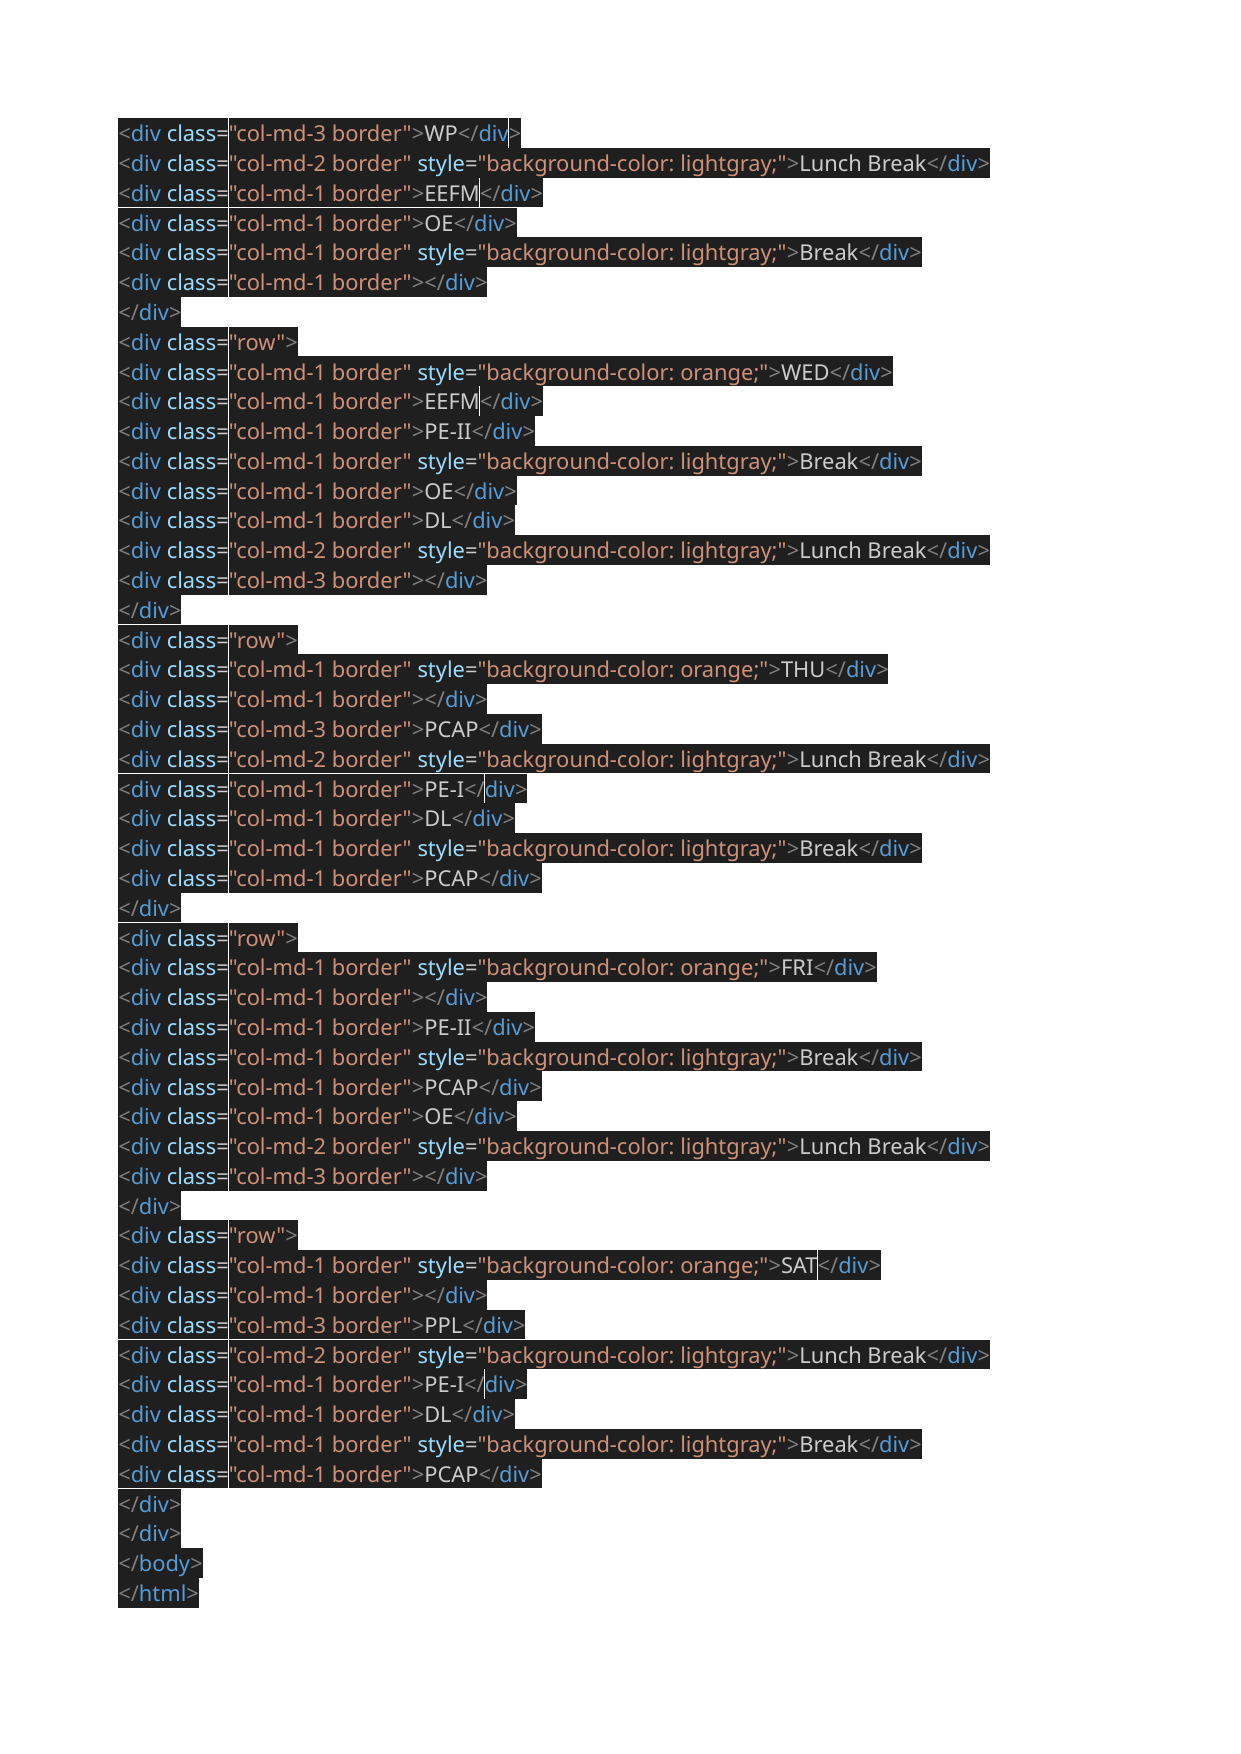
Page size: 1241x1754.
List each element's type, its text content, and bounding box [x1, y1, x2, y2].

text <div class="col-md-1 border">PE-I</div> [118, 773, 1122, 803]
text </div> [118, 1518, 1122, 1548]
text </div> [118, 893, 1122, 922]
text <div class="row"> [118, 922, 1122, 952]
text <div class="col-md-1 border">OE</div> [118, 1101, 1122, 1131]
text <div class="col-md-1 border"></div> [118, 684, 1122, 714]
text <div class="col-md-2 border" style="background-color: lightgray;">Lunch Break</div> [118, 1131, 1122, 1161]
text <div class="col-md-1 border">OE</div> [118, 476, 1122, 505]
text <div class="col-md-2 border" style="background-color: lightgray;">Lunch Break</div> [118, 1339, 1122, 1369]
text <div class="col-md-1 border" style="background-color: lightgray;">Break</div> [118, 833, 1122, 863]
text <div class="row"> [118, 1220, 1122, 1250]
text <div class="col-md-1 border" style="background-color: orange;">FRI</div> [118, 952, 1122, 982]
text <div class="col-md-1 border" style="background-color: lightgray;">Break</div> [118, 446, 1122, 476]
text <div class="col-md-1 border">PE-II</div> [118, 1012, 1122, 1042]
text <div class="col-md-3 border">PCAP</div> [118, 714, 1122, 744]
text <div class="col-md-1 border">OE</div> [118, 207, 1122, 237]
text </html> [118, 1578, 1122, 1608]
text <div class="col-md-1 border">PCAP</div> [118, 863, 1122, 893]
text <div class="col-md-1 border" style="background-color: orange;">THU</div> [118, 654, 1122, 684]
text </div> [118, 1191, 1122, 1220]
text <div class="col-md-1 border">PE-II</div> [118, 416, 1122, 446]
text <div class="col-md-1 border" style="background-color: lightgray;">Break</div> [118, 237, 1122, 267]
text <div class="row"> [118, 327, 1122, 356]
text </div> [118, 297, 1122, 327]
text <div class="col-md-1 border"></div> [118, 267, 1122, 297]
text <div class="col-md-1 border" style="background-color: lightgray;">Break</div> [118, 1429, 1122, 1459]
text <div class="col-md-2 border" style="background-color: lightgray;">Lunch Break</div> [118, 744, 1122, 773]
text <div class="col-md-1 border">PCAP</div> [118, 1459, 1122, 1488]
text <div class="col-md-2 border" style="background-color: lightgray;">Lunch Break</div> [118, 148, 1122, 178]
text <div class="col-md-3 border"></div> [118, 1161, 1122, 1191]
text <div class="col-md-1 border"></div> [118, 982, 1122, 1012]
text </div> [118, 595, 1122, 624]
text <div class="col-md-3 border">PPL</div> [118, 1310, 1122, 1339]
text </div> [118, 1488, 1122, 1518]
text <div class="col-md-1 border">DL</div> [118, 505, 1122, 535]
text <div class="col-md-3 border"></div> [118, 565, 1122, 595]
text <div class="col-md-1 border" style="background-color: orange;">SAT</div> [118, 1250, 1122, 1280]
text <div class="col-md-1 border">PE-I</div> [118, 1369, 1122, 1399]
text <div class="col-md-1 border">PCAP</div> [118, 1071, 1122, 1101]
text <div class="col-md-2 border" style="background-color: lightgray;">Lunch Break</div> [118, 535, 1122, 565]
text <div class="col-md-1 border">EEFM</div> [118, 386, 1122, 416]
text <div class="col-md-1 border">EEFM</div> [118, 178, 1122, 207]
text <div class="col-md-1 border"></div> [118, 1280, 1122, 1310]
text <div class="col-md-1 border" style="background-color: orange;">WED</div> [118, 356, 1122, 386]
text <div class="row"> [118, 624, 1122, 654]
text <div class="col-md-1 border" style="background-color: lightgray;">Break</div> [118, 1042, 1122, 1071]
text <div class="col-md-1 border">DL</div> [118, 803, 1122, 833]
text <div class="col-md-1 border">DL</div> [118, 1399, 1122, 1429]
text </body> [118, 1548, 1122, 1578]
text <div class="col-md-3 border">WP</div> [118, 118, 1122, 148]
